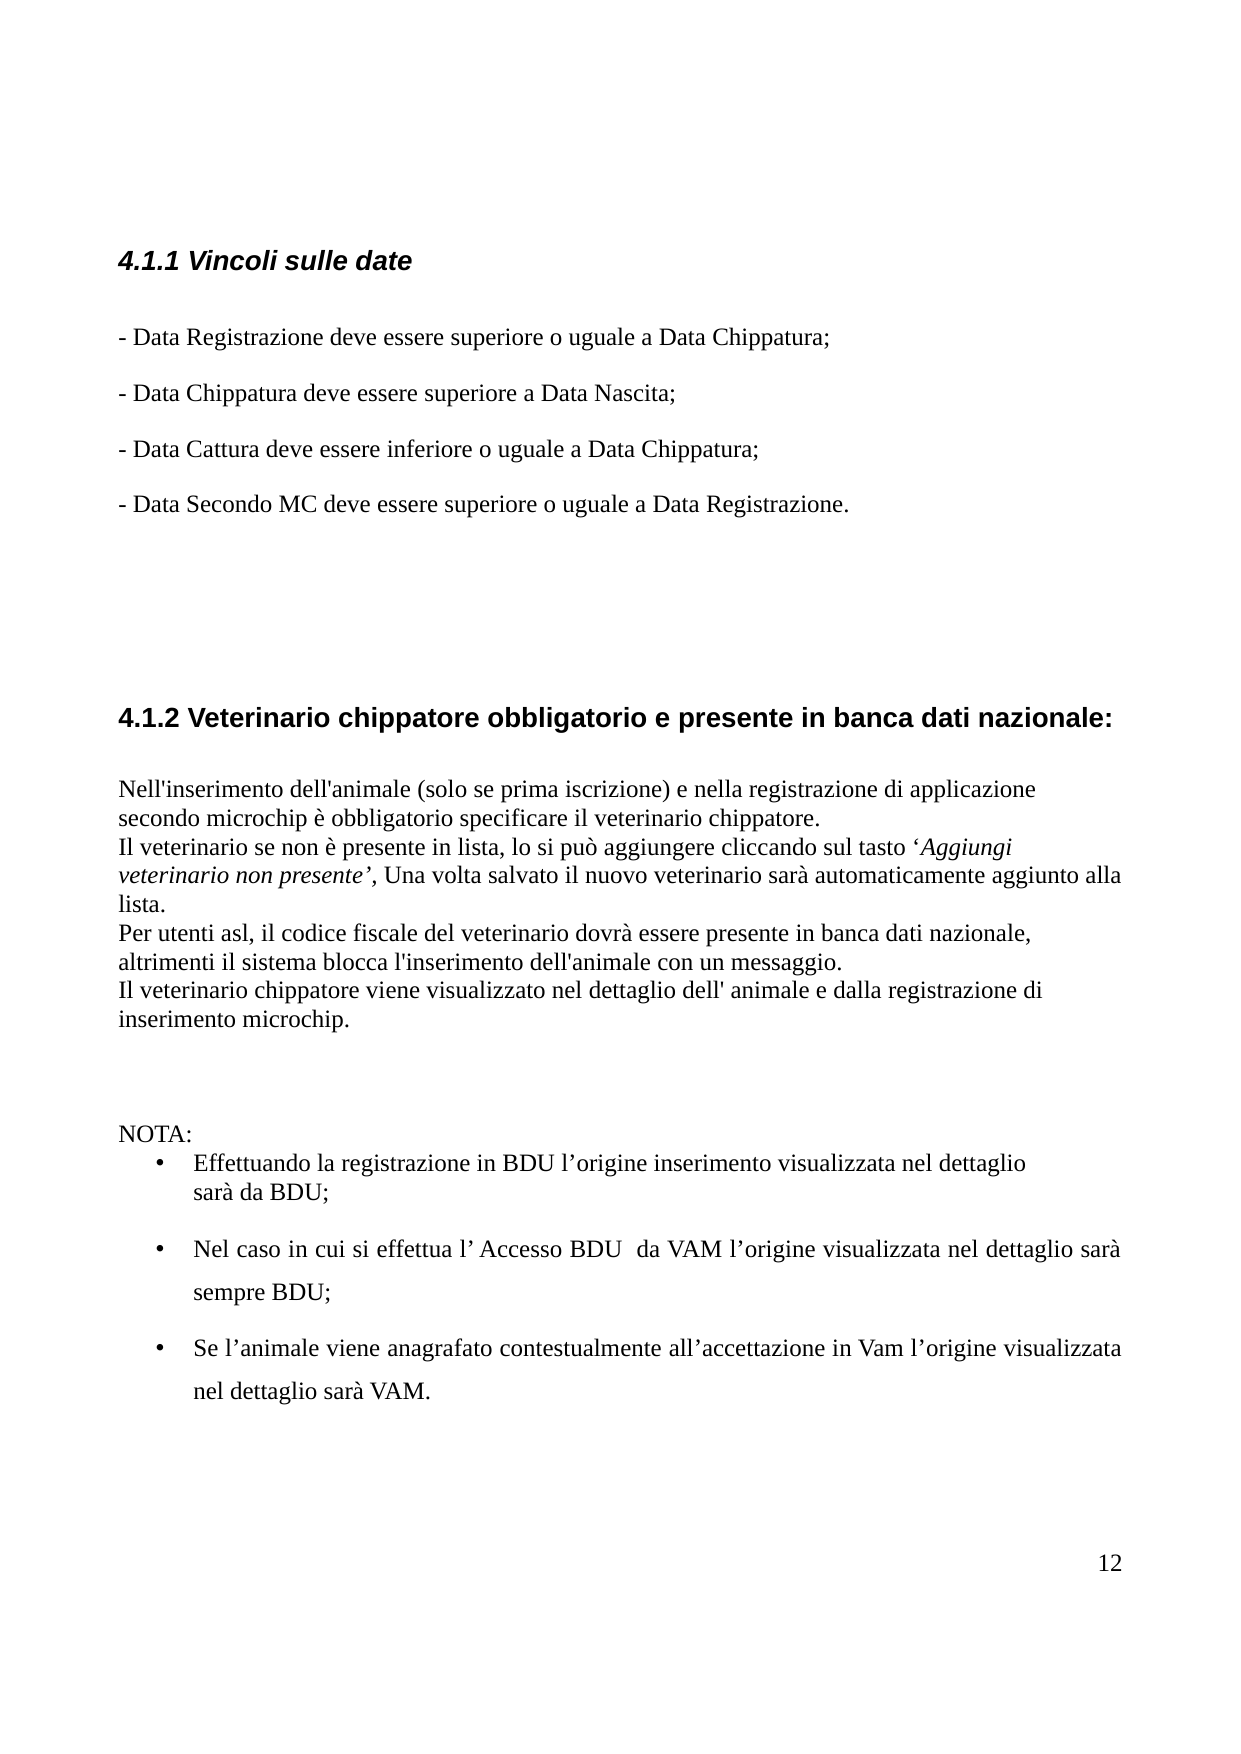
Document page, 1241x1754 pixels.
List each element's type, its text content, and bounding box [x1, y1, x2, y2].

text Il veterinario chippatore viene visualizzato nel dettaglio dell' animale e dalla registrazione di inserimento microchip. [118, 976, 1122, 1033]
list Se l’animale viene anagrafato contestualmente all’accettazione in Vam l’origine visualizzata nel dettaglio sarà VAM. [156, 1333, 1122, 1405]
text - Data Secondo MC deve essere superiore o uguale a Data Registrazione. [118, 489, 1122, 518]
text NOTA: [118, 1119, 1122, 1148]
text - Data Cattura deve essere inferiore o uguale a Data Chippatura; [118, 434, 1122, 462]
subtitle 4.1.2 Veterinario chippatore obbligatorio e presente in banca dati nazionale: [118, 701, 1122, 733]
subtitle 4.1.1 Vincoli sulle date [118, 244, 1122, 276]
text Il veterinario se non è presente in lista, lo si può aggiungere cliccando sul tasto ‘Aggiungi veterinario non presente’, Una volta salvato il nuovo veterinario sarà automaticamente aggiunto alla lista. [118, 832, 1122, 918]
text Per utenti asl, il codice fiscale del veterinario dovrà essere presente in banca dati nazionale, altrimenti il sistema blocca l'inserimento dell'animale con un messaggio. [118, 918, 1122, 976]
text sarà da BDU; [118, 1177, 1122, 1206]
list Effettuando la registrazione in BDU l’origine inserimento visualizzata nel dettaglio [156, 1148, 1122, 1177]
text - Data Chippatura deve essere superiore a Data Nascita; [118, 378, 1122, 407]
text - Data Registrazione deve essere superiore o uguale a Data Chippatura; [118, 322, 1122, 351]
text Nell'inserimento dell'animale (solo se prima iscrizione) e nella registrazione di applicazione secondo microchip è obbligatorio specificare il veterinario chippatore. [118, 774, 1122, 832]
list Nel caso in cui si effettua l’ Accesso BDU da VAM l’origine visualizzata nel dettaglio sarà sempre BDU; [156, 1234, 1122, 1306]
